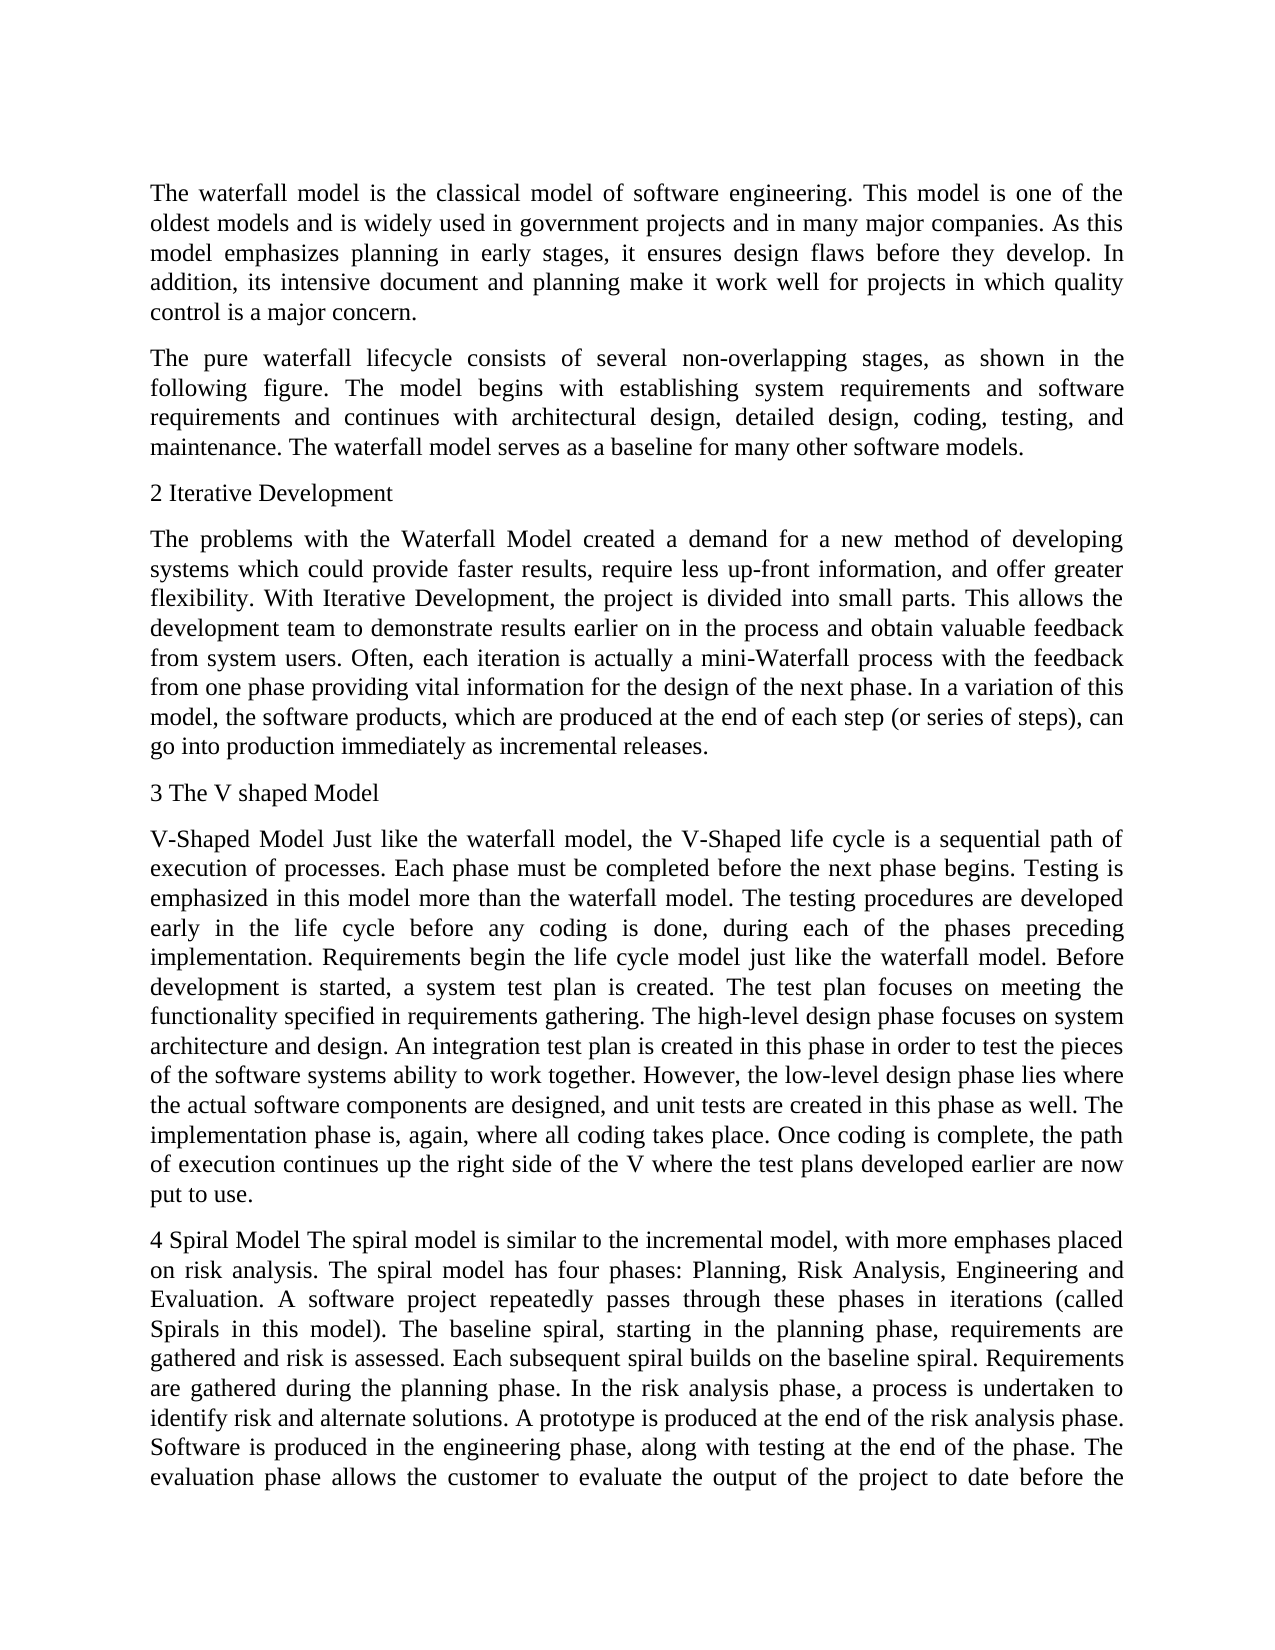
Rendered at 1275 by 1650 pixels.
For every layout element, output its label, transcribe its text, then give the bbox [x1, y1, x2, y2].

text 4 Spiral Model The spiral model is similar to the incremental model, with more emphases placed on risk analysis. The spiral model has four phases: Planning, Risk Analysis, Engineering and Evaluation. A software project repeatedly passes through these phases in iterations (called Spirals in this model). The baseline spiral, starting in the planning phase, requirements are gathered and risk is assessed. Each subsequent spiral builds on the baseline spiral. Requirements are gathered during the planning phase. In the risk analysis phase, a process is undertaken to identify risk and alternate solutions. A prototype is produced at the end of the risk analysis phase. Software is produced in the engineering phase, along with testing at the end of the phase. The evaluation phase allows the customer to evaluate the output of the project to date before the [150, 1226, 1125, 1491]
text V-Shaped Model Just like the waterfall model, the V-Shaped life cycle is a sequential path of execution of processes. Each phase must be completed before the next phase begins. Testing is emphasized in this model more than the waterfall model. The testing procedures are developed early in the life cycle before any coding is done, during each of the phases preceding implementation. Requirements begin the life cycle model just like the waterfall model. Before development is started, a system test plan is created. The test plan focuses on meeting the functionality specified in requirements gathering. The high-level design phase focuses on system architecture and design. An integration test plan is created in this phase in order to test the pieces of the software systems ability to work together. However, the low-level design phase lies where the actual software components are designed, and unit tests are created in this phase as well. The implementation phase is, again, where all coding takes place. Once coding is complete, the path of execution continues up the right side of the V where the test plans developed earlier are now put to use. [150, 825, 1125, 1208]
text 3 The V shaped Model [150, 779, 1125, 806]
text The pure waterfall lifecycle consists of several non-overlapping stages, as shown in the following figure. The model begins with establishing system requirements and software requirements and continues with architectural design, detailed design, coding, testing, and maintenance. The waterfall model serves as a baseline for many other software models. [150, 344, 1125, 461]
text The waterfall model is the classical model of software engineering. This model is one of the oldest models and is widely used in government projects and in many major companies. As this model emphasizes planning in early stages, it ensures design flaws before they develop. In addition, its intensive document and planning make it work well for projects in which quality control is a major concern. [150, 179, 1125, 326]
text The problems with the Waterfall Model created a demand for a new method of developing systems which could provide faster results, require less up-front information, and offer greater flexibility. With Iterative Development, the project is divided into small parts. This allows the development team to demonstrate results earlier on in the process and obtain valuable feedback from system users. Often, each iteration is actually a mini-Waterfall process with the feedback from one phase providing vital information for the design of the next phase. In a variation of this model, the software products, which are produced at the end of each step (or series of steps), can go into production immediately as incremental releases. [150, 525, 1125, 760]
text 2 Iterative Development [150, 479, 1125, 507]
